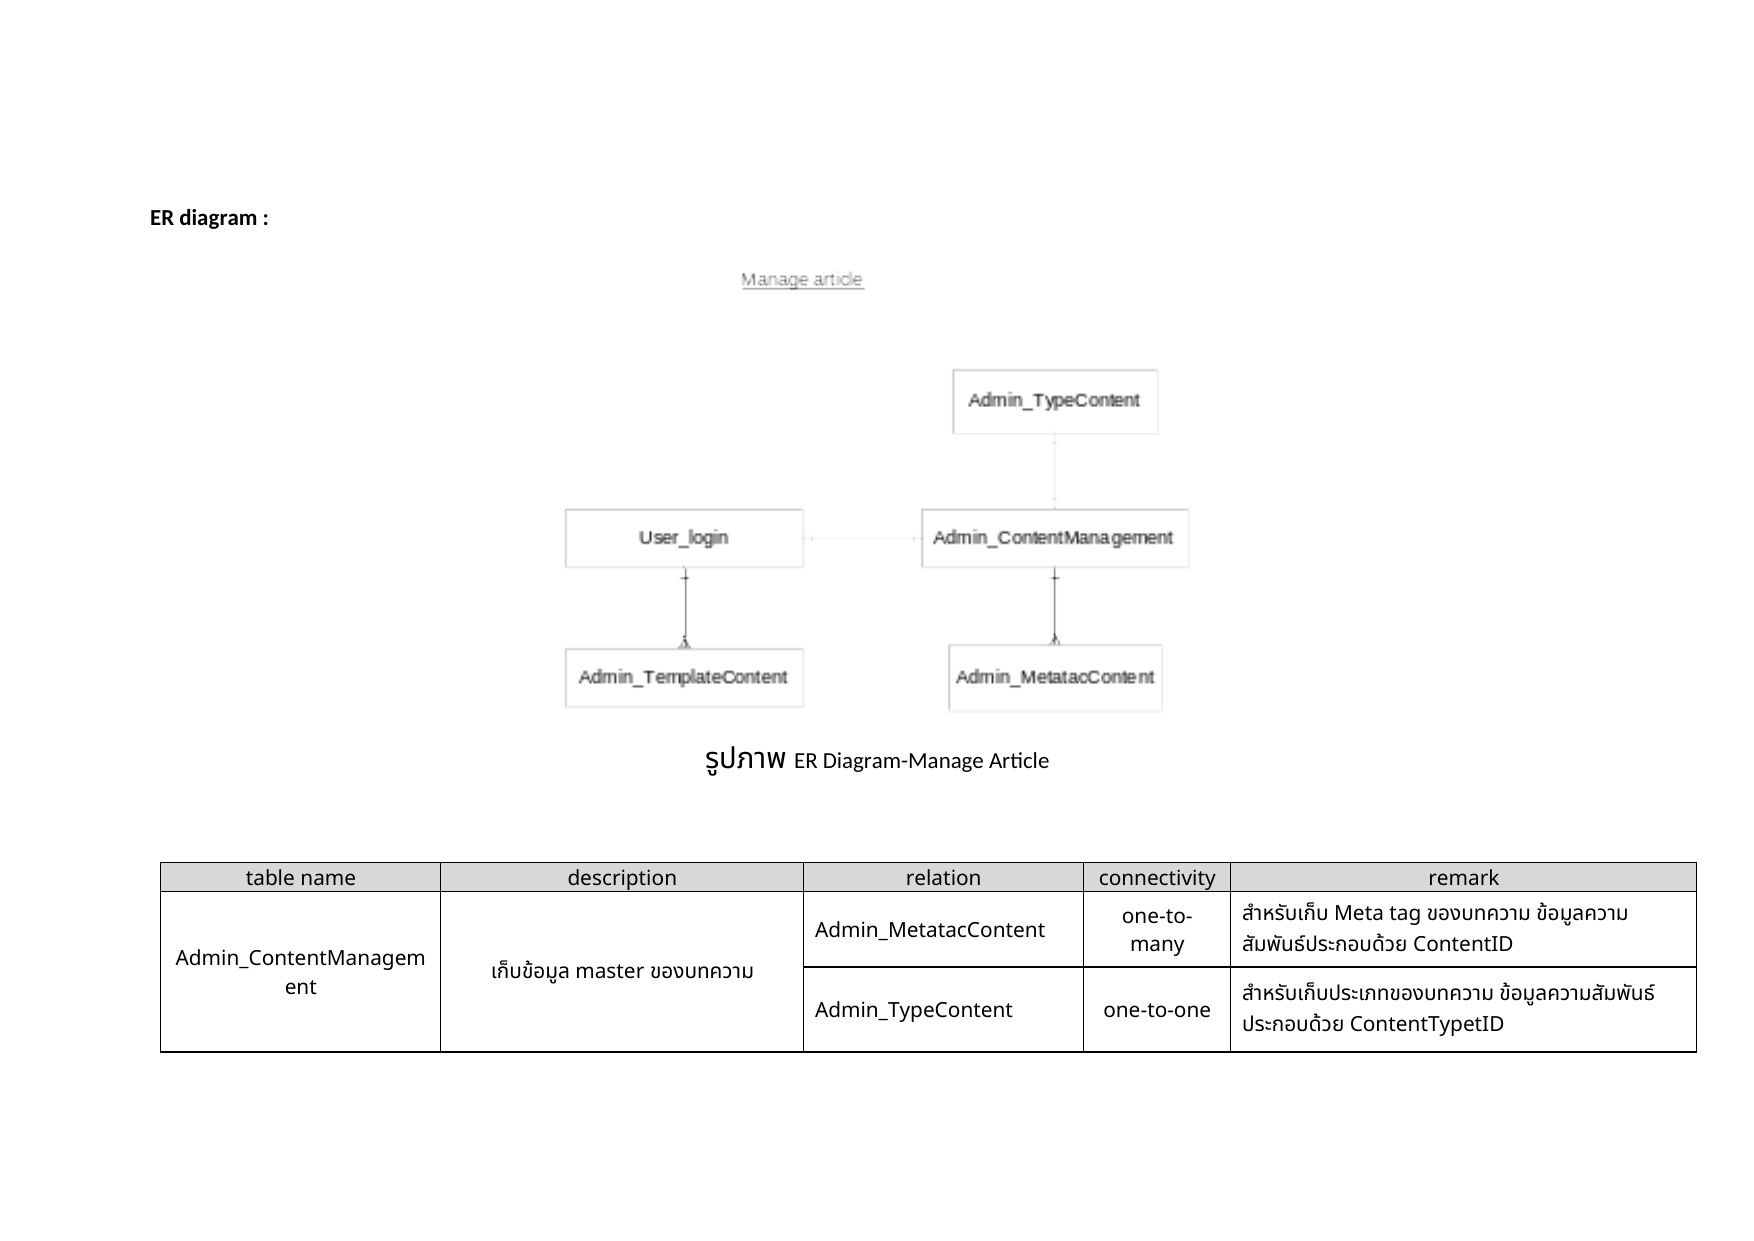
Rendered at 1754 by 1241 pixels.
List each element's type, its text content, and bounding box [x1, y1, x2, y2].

text ER diagram : [150, 203, 1604, 231]
table_header connectivity [1084, 863, 1230, 891]
table_cell เก็บข้อมูล master ของบทความ [441, 892, 803, 1051]
table_cell Admin_MetatacContent [804, 892, 1083, 966]
table_cell one-to-many [1084, 892, 1230, 966]
text รูปภาพ ER Diagram-Manage Article [150, 737, 1604, 781]
table_cell สำหรับเก็บประเภทของบทความ ข้อมูลความสัมพันธ์ประกอบด้วย ContentTypetID [1231, 968, 1696, 1051]
table_cell Admin_ContentManagement [161, 892, 440, 1051]
table_cell Admin_TypeContent [804, 968, 1083, 1051]
table_header remark [1231, 863, 1696, 891]
table_header description [441, 863, 803, 891]
table_header table name [161, 863, 440, 891]
table_cell สำหรับเก็บ Meta tag ของบทความ ข้อมูลความสัมพันธ์ประกอบด้วย ContentID [1231, 892, 1696, 966]
table_cell one-to-one [1084, 968, 1230, 1051]
table_header relation [804, 863, 1083, 891]
